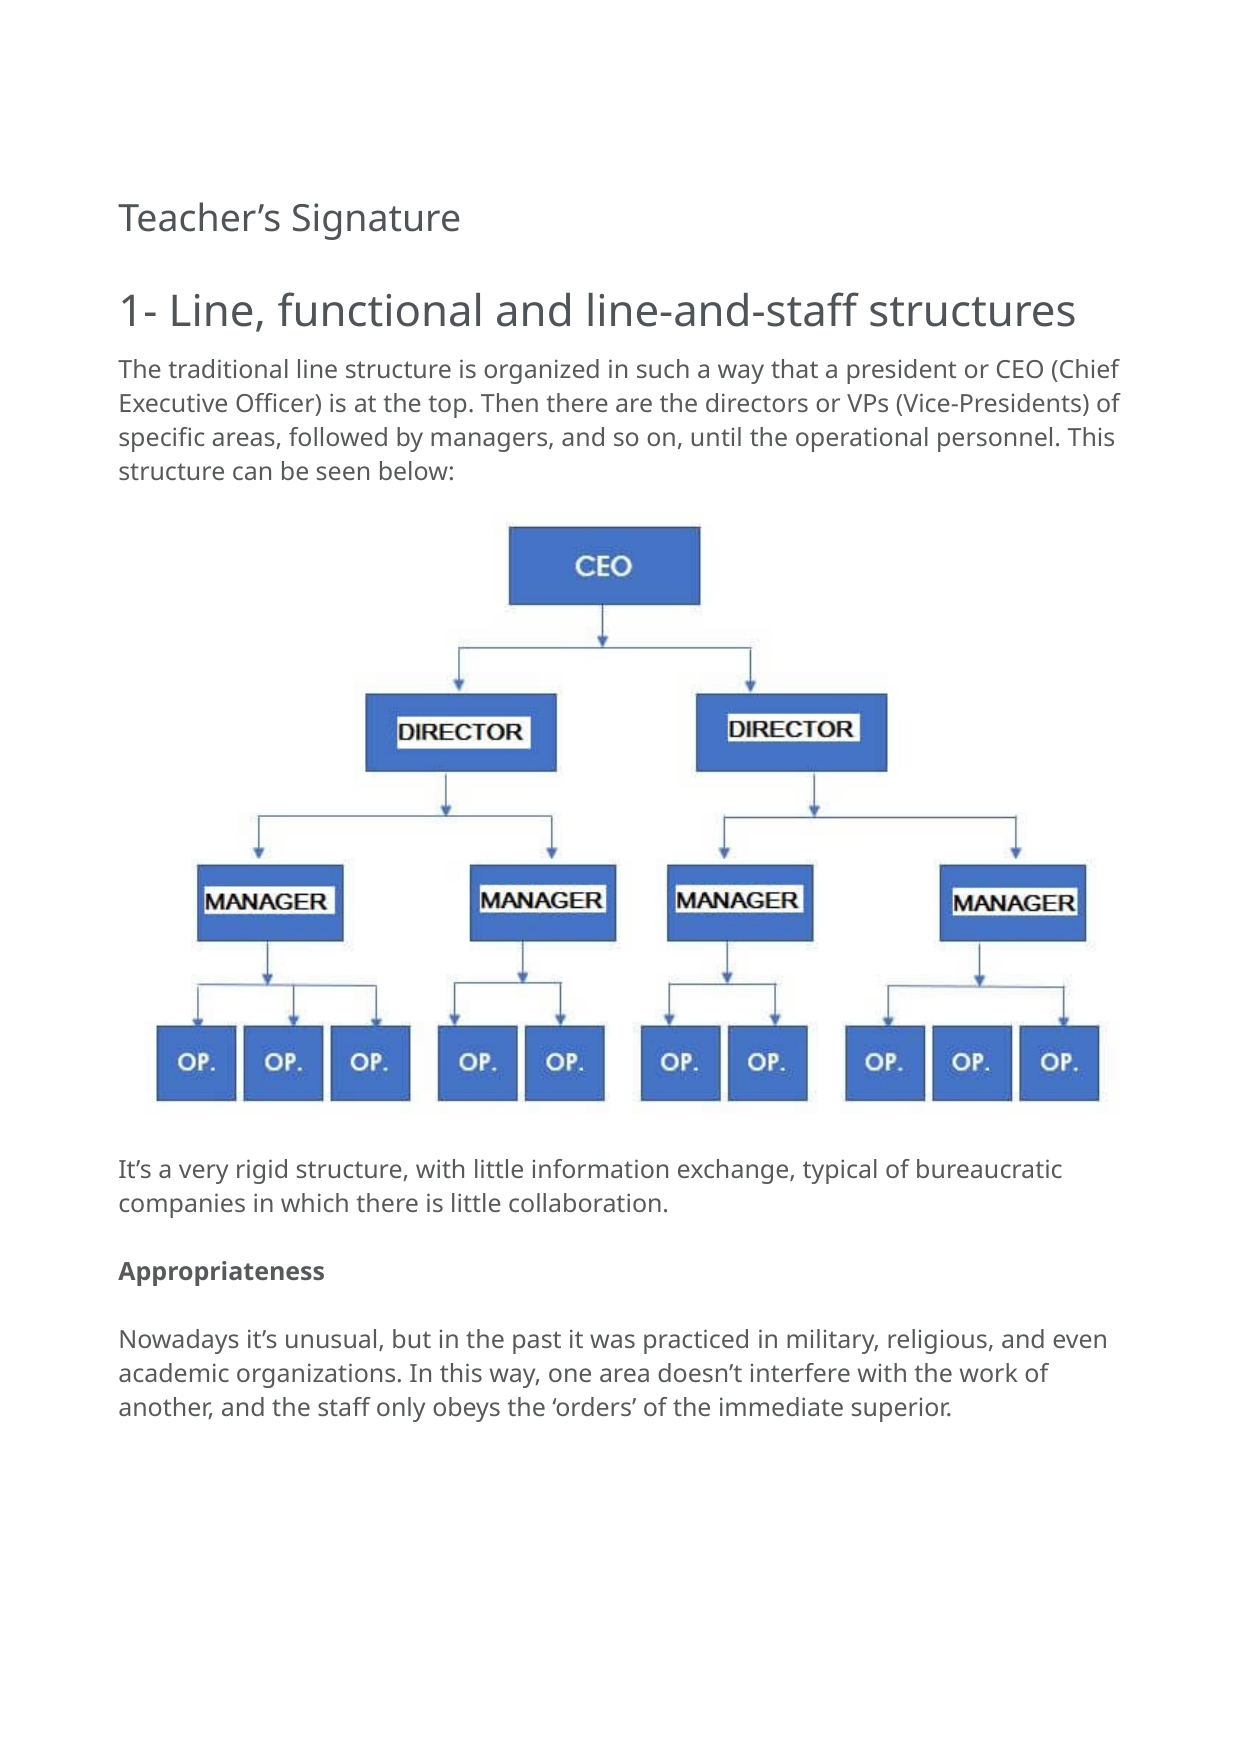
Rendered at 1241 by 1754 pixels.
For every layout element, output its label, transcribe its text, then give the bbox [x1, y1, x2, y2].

text It’s a very rigid structure, with little information exchange, typical of bureaucratic companies in which there is little collaboration. [118, 1152, 1122, 1220]
text Teacher’s Signature [118, 191, 1122, 242]
text The traditional line structure is organized in such a way that a president or CEO (Chief Executive Officer) is at the top. Then there are the directors or VPs (Vice-Presidents) of specific areas, followed by managers, and so on, until the operational personnel. This structure can be seen below: [118, 351, 1122, 487]
text Appropriateness [118, 1254, 1122, 1288]
picture [122, 511, 1127, 1123]
text Nowadays it’s unusual, but in the past it was practiced in military, religious, and even academic organizations. In this way, one area doesn’t interfere with the work of another, and the staff only obeys the ‘orders’ of the immediate superior. [118, 1322, 1122, 1424]
subtitle 1- Line, functional and line-and-staff structures [118, 279, 1122, 339]
